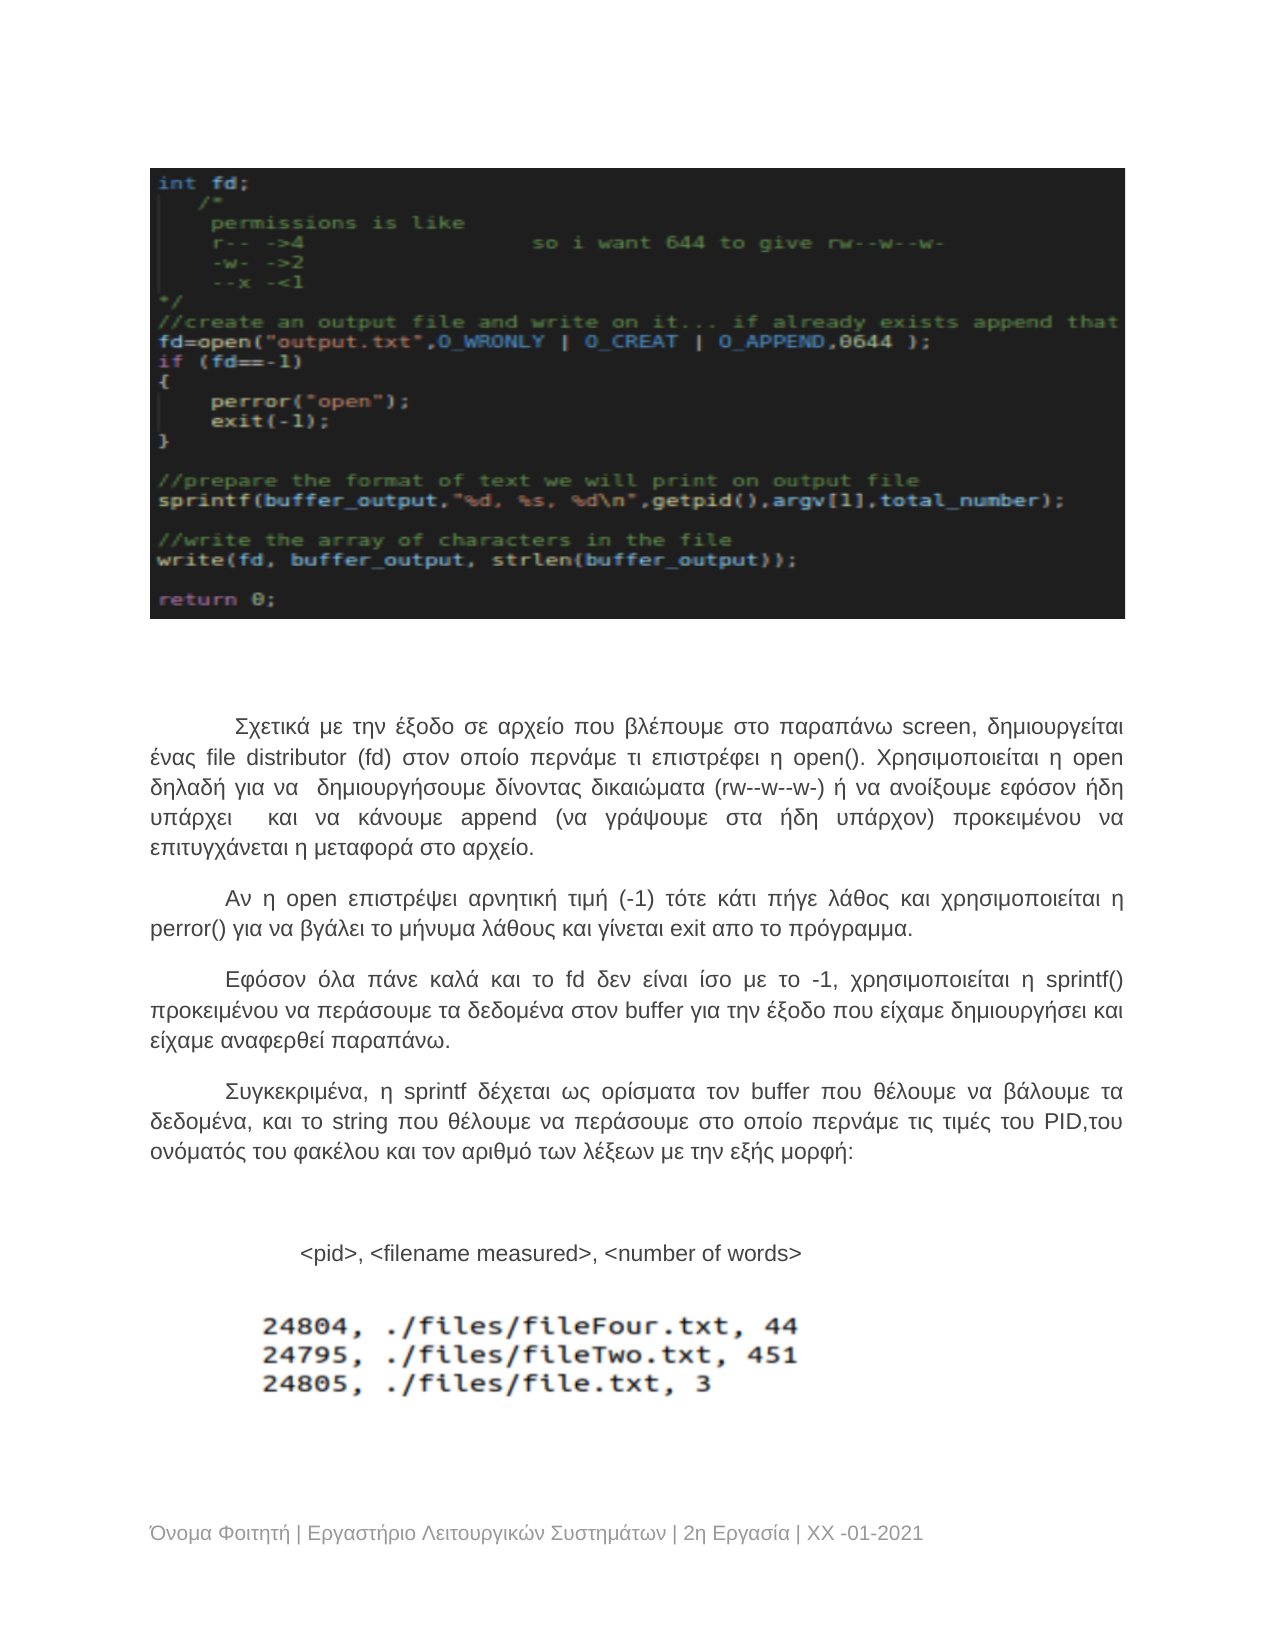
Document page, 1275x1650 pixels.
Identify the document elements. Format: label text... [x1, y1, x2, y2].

picture [259, 1312, 826, 1400]
text <pid>, <filename measured>, <number of words> [225, 1240, 1125, 1267]
text Συγκεκριμένα, η sprintf δέχεται ως ορίσματα τον buffer που θέλουμε να βάλουμε τα δεδομένα, και το string που θέλουμε να περάσουμε στο οποίο περνάμε τις τιμές του PID,του ονόματός του φακέλου και τον αριθμό των λέξεων με την εξής μορφή: [150, 1078, 1125, 1164]
text Αν η open επιστρέψει αρνητική τιμή (-1) τότε κάτι πήγε λάθος και χρησιμοποιείται η perror() για να βγάλει το μήνυμα λάθους και γίνεται exit απο το πρόγραμμα. [150, 885, 1125, 942]
picture [150, 168, 1125, 619]
text Σχετικά με την έξοδο σε αρχείο που βλέπουμε στο παραπάνω screen, δημιουργείται ένας file distributor (fd) στον οποίο περνάμε τι επιστρέφει η open(). Χρησιμοποιείται η open δηλαδή για να δημιουργήσουμε δίνοντας δικαιώματα (rw--w--w-) ή να ανοίξουμε εφόσον ήδη υπάρχει και να κάνουμε append (να γράψουμε στα ήδη υπάρχον) προκειμένου να επιτυγχάνεται η μεταφορά στο αρχείο. [150, 713, 1125, 860]
text Εφόσον όλα πάνε καλά και το fd δεν είναι ίσο με το -1, χρησιμοποιείται η sprintf() προκειμένου να περάσουμε τα δεδομένα στον buffer για την έξοδο που είχαμε δημιουργήσει και είχαμε αναφερθεί παραπάνω. [150, 966, 1125, 1053]
